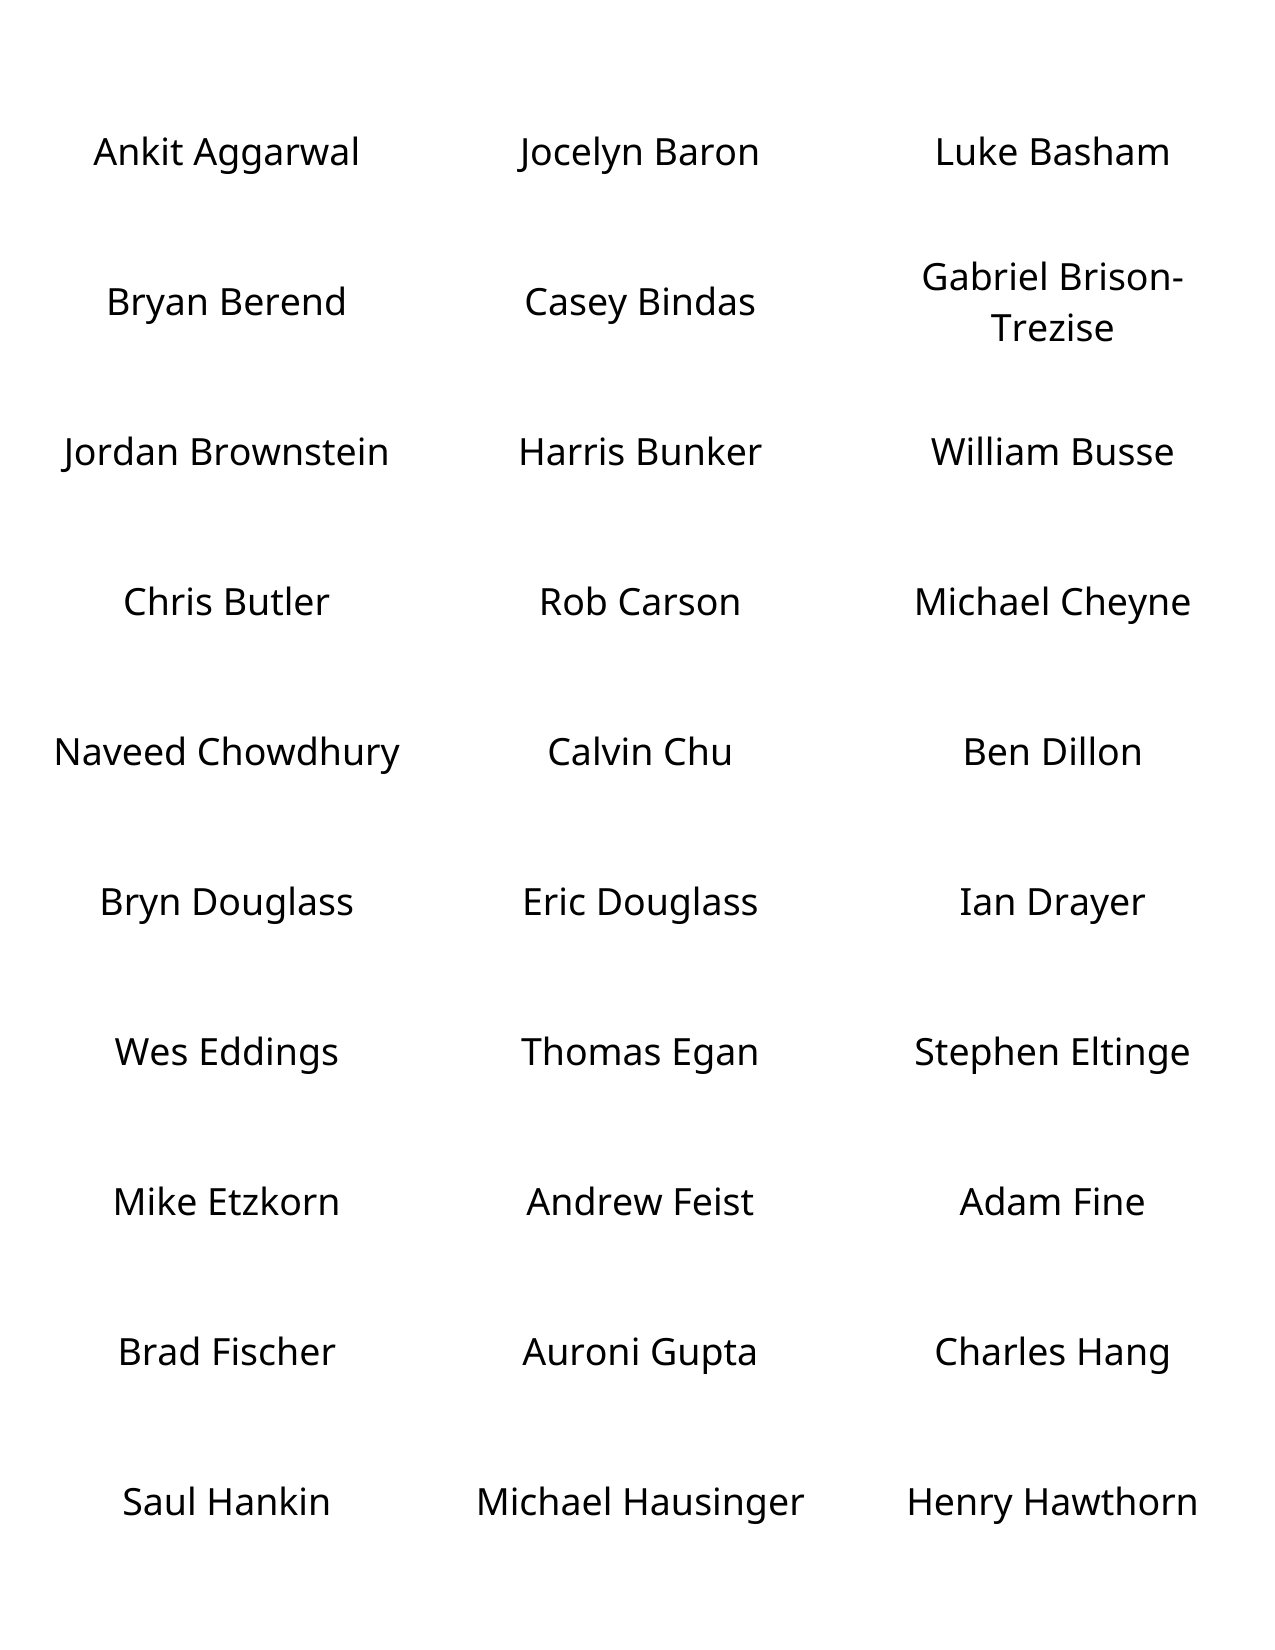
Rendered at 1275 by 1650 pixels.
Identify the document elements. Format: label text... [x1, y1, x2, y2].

table_cell Saul Hankin [29, 1425, 424, 1575]
table_cell Gabriel Brison-Trezise [856, 225, 1248, 375]
table_cell Rob Carson [444, 525, 836, 675]
table_header Ankit Aggarwal [29, 75, 424, 225]
table_cell Bryn Douglass [29, 825, 424, 975]
table_cell Calvin Chu [444, 675, 836, 825]
table_cell Mike Etzkorn [29, 1125, 424, 1275]
table_cell Charles Hang [856, 1275, 1248, 1425]
table_cell Wes Eddings [29, 975, 424, 1125]
table_cell Thomas Egan [444, 975, 836, 1125]
table_cell Ian Drayer [856, 825, 1248, 975]
table_header Luke Basham [856, 75, 1248, 225]
table_cell Henry Hawthorn [856, 1425, 1248, 1575]
table_cell Harris Bunker [444, 375, 836, 525]
table_cell Brad Fischer [29, 1275, 424, 1425]
table_cell Auroni Gupta [444, 1275, 836, 1425]
table_cell Jordan Brownstein [29, 375, 424, 525]
table_cell Ben Dillon [856, 675, 1248, 825]
table_header [836, 77, 856, 1575]
table_cell Naveed Chowdhury [29, 675, 424, 825]
table_cell Eric Douglass [444, 825, 836, 975]
table_header Jocelyn Baron [444, 75, 836, 225]
table_cell Andrew Feist [444, 1125, 836, 1275]
table_header [424, 77, 444, 1575]
table_cell Michael Hausinger [444, 1425, 836, 1575]
table_cell William Busse [856, 375, 1248, 525]
table_cell Chris Butler [29, 525, 424, 675]
table_cell Bryan Berend [29, 225, 424, 375]
table_cell Adam Fine [856, 1125, 1248, 1275]
table_cell Stephen Eltinge [856, 975, 1248, 1125]
table_cell Michael Cheyne [856, 525, 1248, 675]
table_cell Casey Bindas [444, 225, 836, 375]
